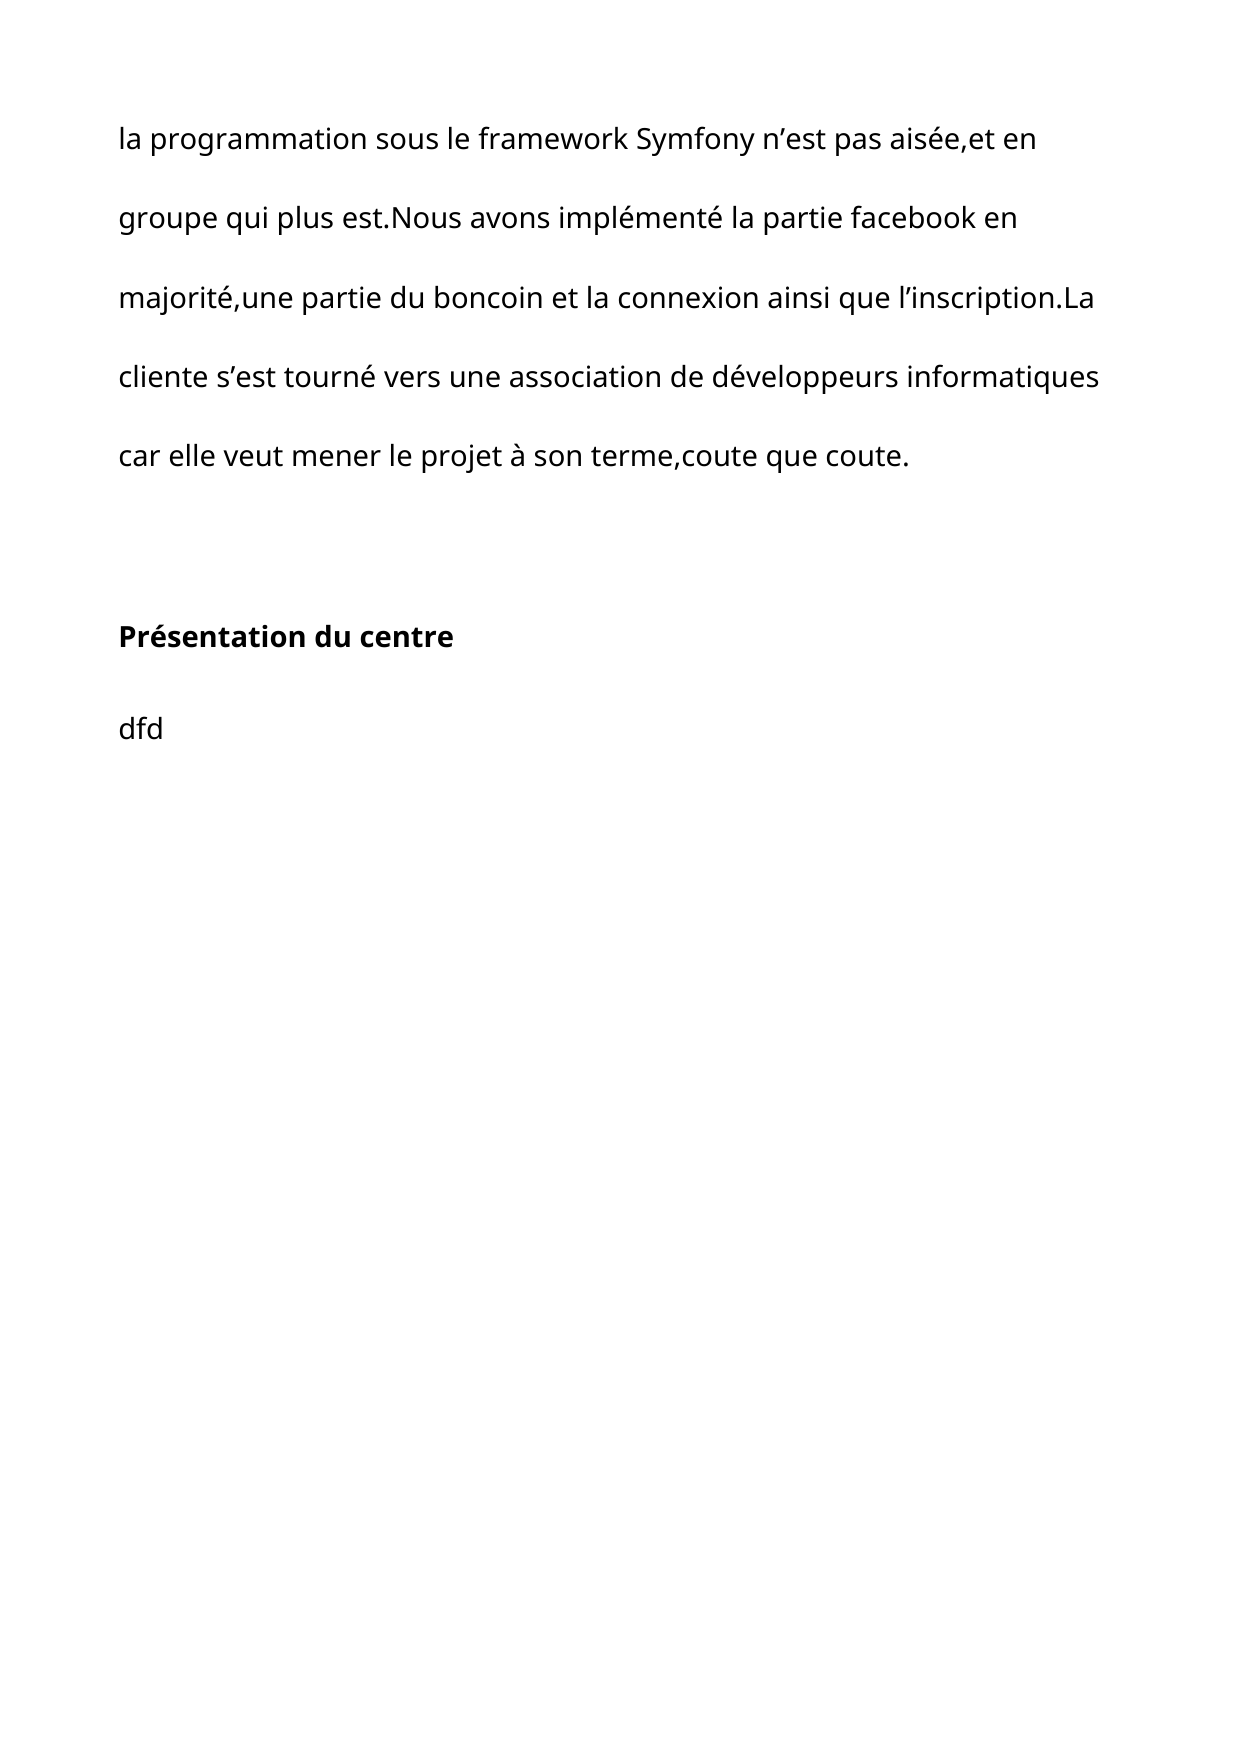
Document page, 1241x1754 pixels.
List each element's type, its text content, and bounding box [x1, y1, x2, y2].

text la programmation sous le framework Symfony n’est pas aisée,et en groupe qui plus est.Nous avons implémenté la partie facebook en majorité,une partie du boncoin et la connexion ainsi que l’inscription.La cliente s’est tourné vers une association de développeurs informatiques car elle veut mener le projet à son terme,coute que coute. [118, 118, 1122, 475]
text dfd [118, 708, 1122, 748]
subtitle Présentation du centre [118, 616, 1122, 656]
